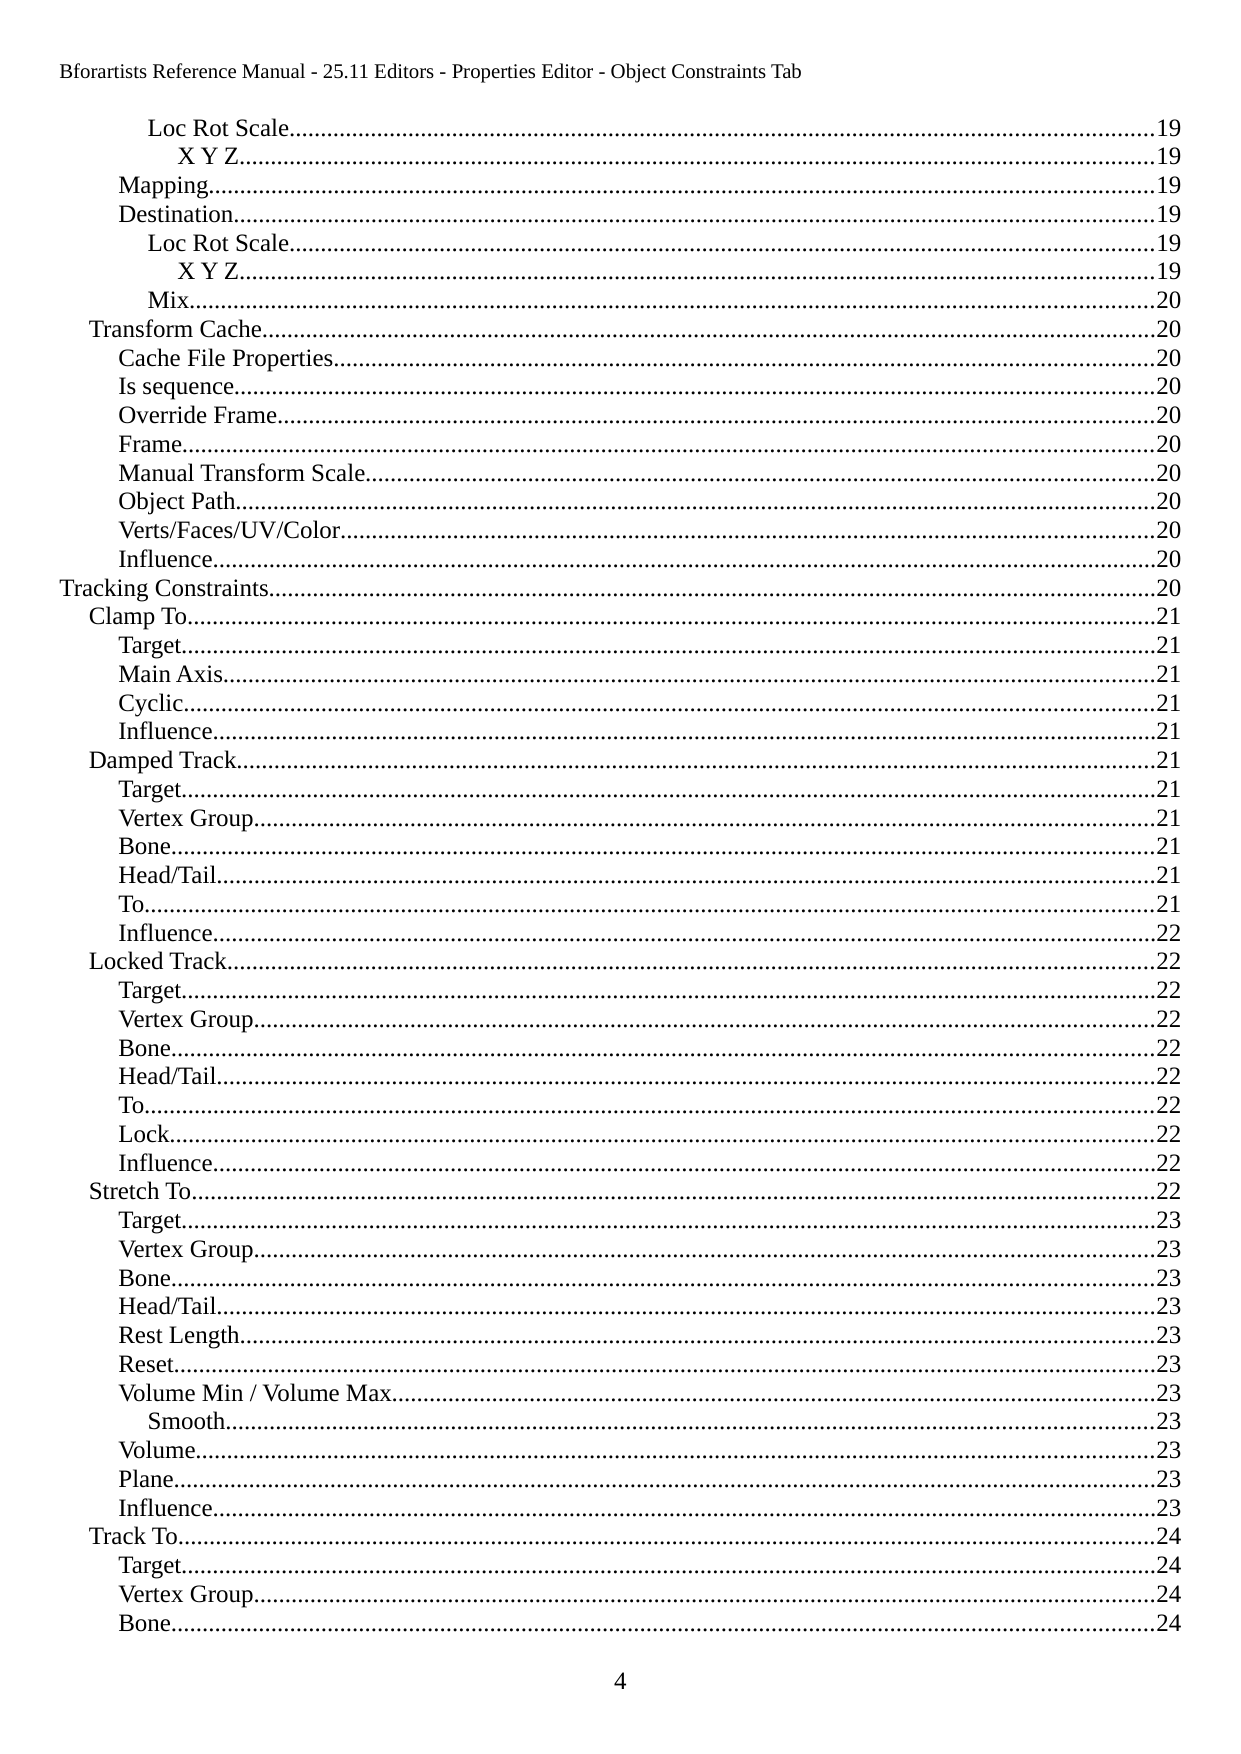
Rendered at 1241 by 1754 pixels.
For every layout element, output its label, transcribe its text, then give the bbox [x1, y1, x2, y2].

text Influence 22 [118, 918, 1181, 946]
text Vertex Group 24 [118, 1579, 1181, 1608]
text Tracking Constraints 20 [59, 573, 1181, 601]
text Influence 21 [118, 716, 1181, 745]
text Frame 20 [118, 429, 1181, 458]
text Destination 19 [118, 199, 1181, 228]
text Lock 22 [118, 1119, 1181, 1148]
text Override Frame 20 [118, 400, 1181, 429]
text Target 24 [118, 1550, 1181, 1579]
text Cyclic 21 [118, 688, 1181, 716]
text Volume Min / Volume Max 23 [118, 1378, 1181, 1406]
text Vertex Group 23 [118, 1234, 1181, 1263]
text Bone 23 [118, 1263, 1181, 1291]
text Vertex Group 21 [118, 803, 1181, 831]
text Influence 23 [118, 1493, 1181, 1521]
text Plane 23 [118, 1464, 1181, 1493]
text Volume 23 [118, 1435, 1181, 1464]
text Object Path 20 [118, 486, 1181, 515]
text Head/Tail 22 [118, 1061, 1181, 1090]
text Clamp To 21 [88, 601, 1181, 630]
text Reset 23 [118, 1349, 1181, 1378]
text Loc Rot Scale 19 [147, 113, 1181, 141]
text To 22 [118, 1090, 1181, 1119]
text Head/Tail 21 [118, 860, 1181, 889]
text X Y Z 19 [177, 256, 1181, 285]
text Rest Length 23 [118, 1320, 1181, 1349]
text Main Axis 21 [118, 659, 1181, 688]
text Transform Cache 20 [88, 314, 1181, 343]
text Influence 22 [118, 1148, 1181, 1176]
text Target 21 [118, 774, 1181, 803]
text To 21 [118, 889, 1181, 918]
text Locked Track 22 [88, 946, 1181, 975]
text Mapping 19 [118, 170, 1181, 199]
text Mix 20 [147, 285, 1181, 314]
text Bone 24 [118, 1608, 1181, 1636]
text Loc Rot Scale 19 [147, 228, 1181, 256]
text Head/Tail 23 [118, 1291, 1181, 1320]
text Track To 24 [88, 1521, 1181, 1550]
text Cache File Properties 20 [118, 343, 1181, 371]
text Target 21 [118, 630, 1181, 659]
text Verts/Faces/UV/Color 20 [118, 515, 1181, 544]
text X Y Z 19 [177, 141, 1181, 170]
text Target 22 [118, 975, 1181, 1004]
text Manual Transform Scale 20 [118, 458, 1181, 486]
text Bone 22 [118, 1033, 1181, 1061]
text Stretch To 22 [88, 1176, 1181, 1205]
text Damped Track 21 [88, 745, 1181, 774]
text Target 23 [118, 1205, 1181, 1234]
text Is sequence 20 [118, 371, 1181, 400]
text Influence 20 [118, 544, 1181, 573]
text Smooth 23 [147, 1406, 1181, 1435]
text Bone 21 [118, 831, 1181, 860]
text Vertex Group 22 [118, 1004, 1181, 1033]
